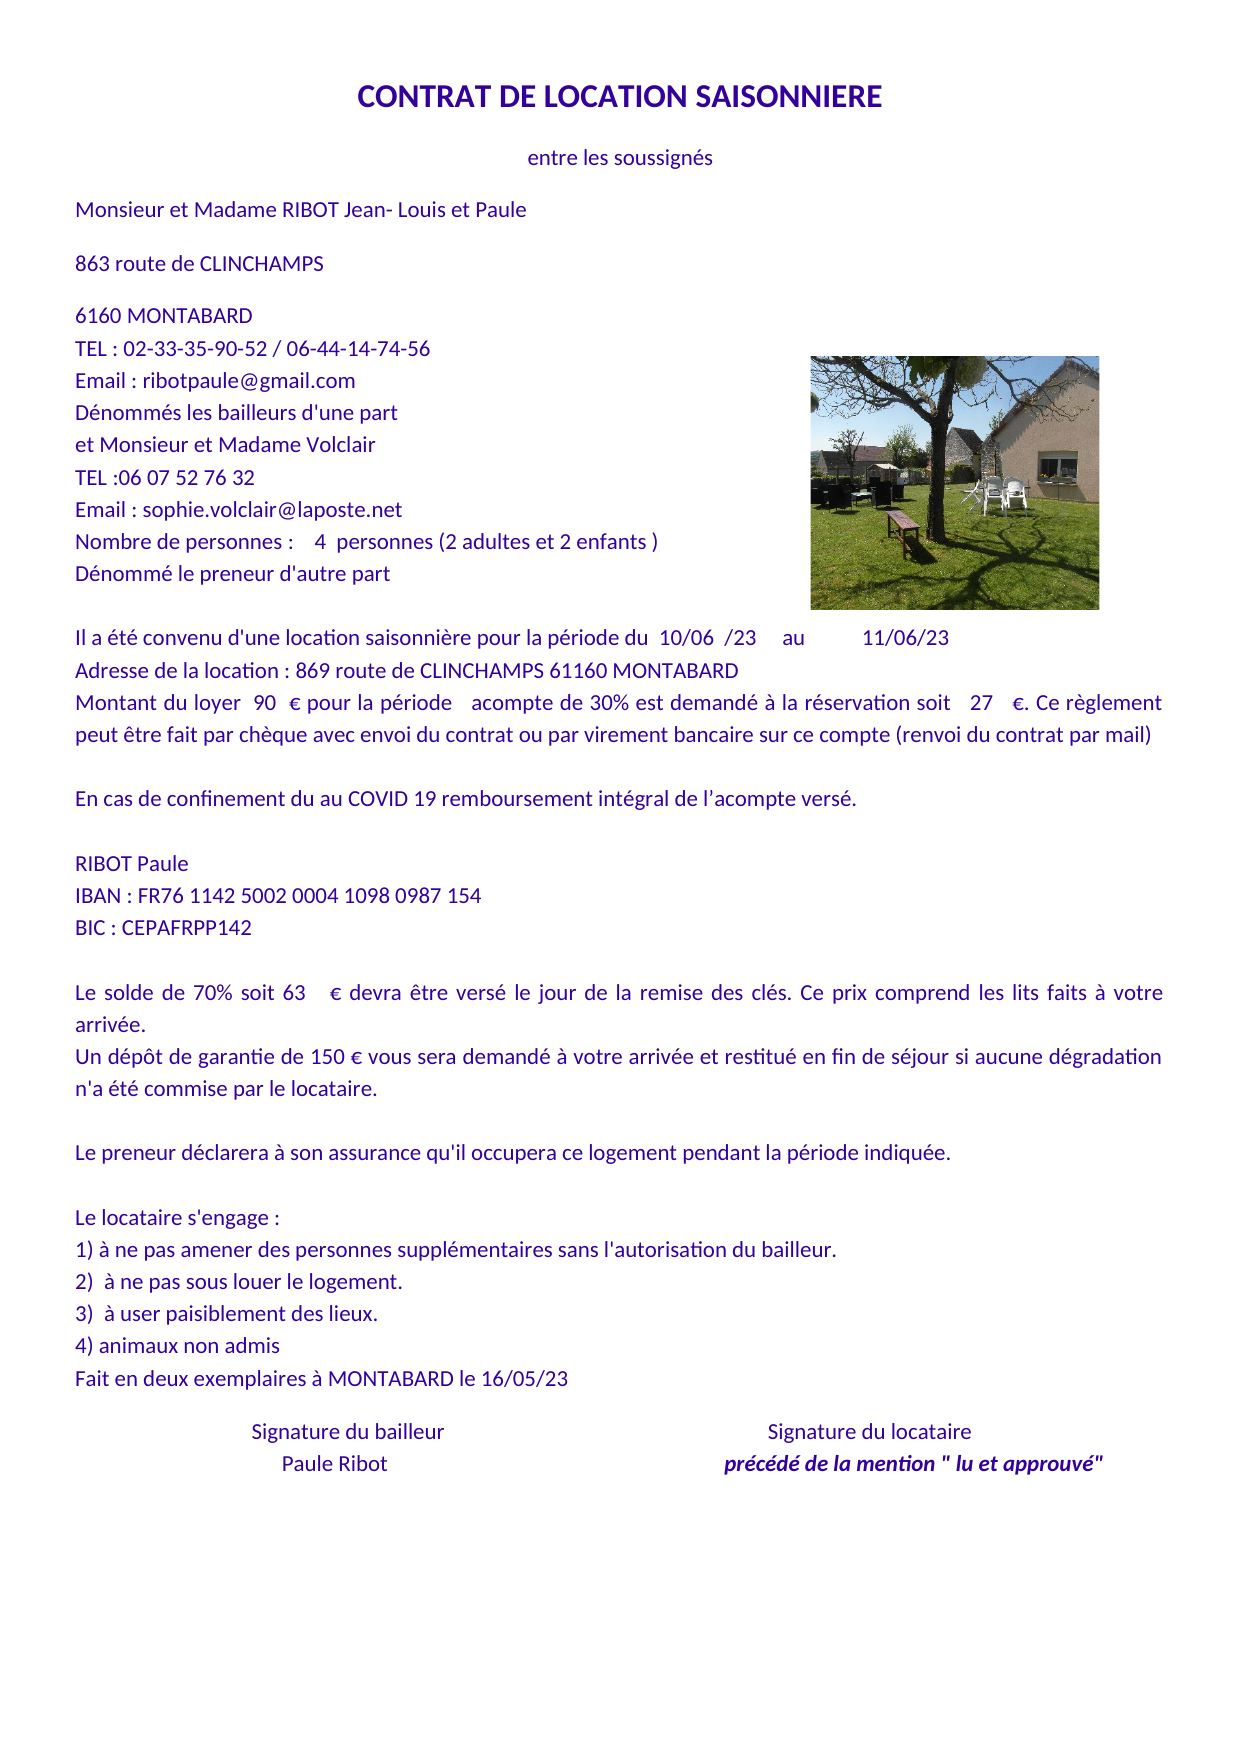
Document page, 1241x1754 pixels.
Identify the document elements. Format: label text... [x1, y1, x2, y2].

text et Monsieur et Madame Volclair [75, 430, 810, 458]
text [1100, 366, 1165, 394]
text 1) à ne pas amener des personnes supplémentaires sans l'autorisation du bailleur. [75, 1235, 1165, 1263]
text [1100, 463, 1165, 491]
text Nombre de personnes : 4 personnes (2 adultes et 2 enfants ) [75, 527, 810, 555]
text BIC : CEPAFRPP142 [75, 913, 1165, 941]
text [1100, 559, 1165, 587]
text TEL :06 07 52 76 32 [75, 463, 810, 491]
text TEL : 02-33-35-90-52 / 06-44-14-74-56 [75, 334, 1165, 362]
text Email : ribotpaule@gmail.com [75, 366, 810, 394]
text Montant du loyer 90 € pour la période acompte de 30% est demandé à la réservation soit 27 €. Ce règlement peut être fait par chèque avec envoi du contrat ou par virement bancaire sur ce compte (renvoi du contrat par mail) [75, 688, 1165, 748]
text Signature du bailleur Signature du locataire Paule Ribot précédé de la mention " lu et approuvé" [75, 1417, 1165, 1477]
text Dénommés les bailleurs d'une part [75, 398, 810, 426]
text [1100, 527, 1165, 555]
text 863 route de CLINCHAMPS [75, 249, 1165, 277]
text Il a été convenu d'une location saisonnière pour la période du 10/06 /23 au 11/06/23 [75, 623, 1165, 652]
text Adresse de la location : 869 route de CLINCHAMPS 61160 MONTABARD [75, 656, 1165, 684]
text 4) animaux non admis [75, 1332, 1165, 1360]
text Le locataire s'engage : [75, 1203, 1165, 1231]
text [1100, 495, 1165, 523]
picture [810, 356, 1100, 610]
text RIBOT Paule [75, 849, 1165, 877]
text En cas de confinement du au COVID 19 remboursement intégral de l’acompte versé. [75, 784, 1165, 812]
text 6160 MONTABARD [75, 302, 1165, 330]
text Dénommé le preneur d'autre part [75, 559, 810, 587]
text CONTRAT DE LOCATION SAISONNIERE [75, 75, 1165, 116]
text Monsieur et Madame RIBOT Jean- Louis et Paule [75, 196, 1165, 224]
text Email : sophie.volclair@laposte.net [75, 495, 810, 523]
text 2) à ne pas sous louer le logement. [75, 1267, 1165, 1295]
text entre les soussignés [75, 143, 1165, 171]
text Fait en deux exemplaires à MONTABARD le 16/05/23 [75, 1364, 1165, 1392]
text 3) à user paisiblement des lieux. [75, 1299, 1165, 1327]
text Le preneur déclarera à son assurance qu'il occupera ce logement pendant la période indiquée. [75, 1138, 1165, 1167]
text Le solde de 70% soit 63 € devra être versé le jour de la remise des clés. Ce prix comprend les lits faits à votre arrivée. [75, 978, 1165, 1038]
text IBAN : FR76 1142 5002 0004 1098 0987 154 [75, 881, 1165, 909]
text [1100, 430, 1165, 458]
text Un dépôt de garantie de 150 € vous sera demandé à votre arrivée et restitué en fin de séjour si aucune dégradation n'a été commise par le locataire. [75, 1042, 1165, 1102]
text [1100, 398, 1165, 426]
